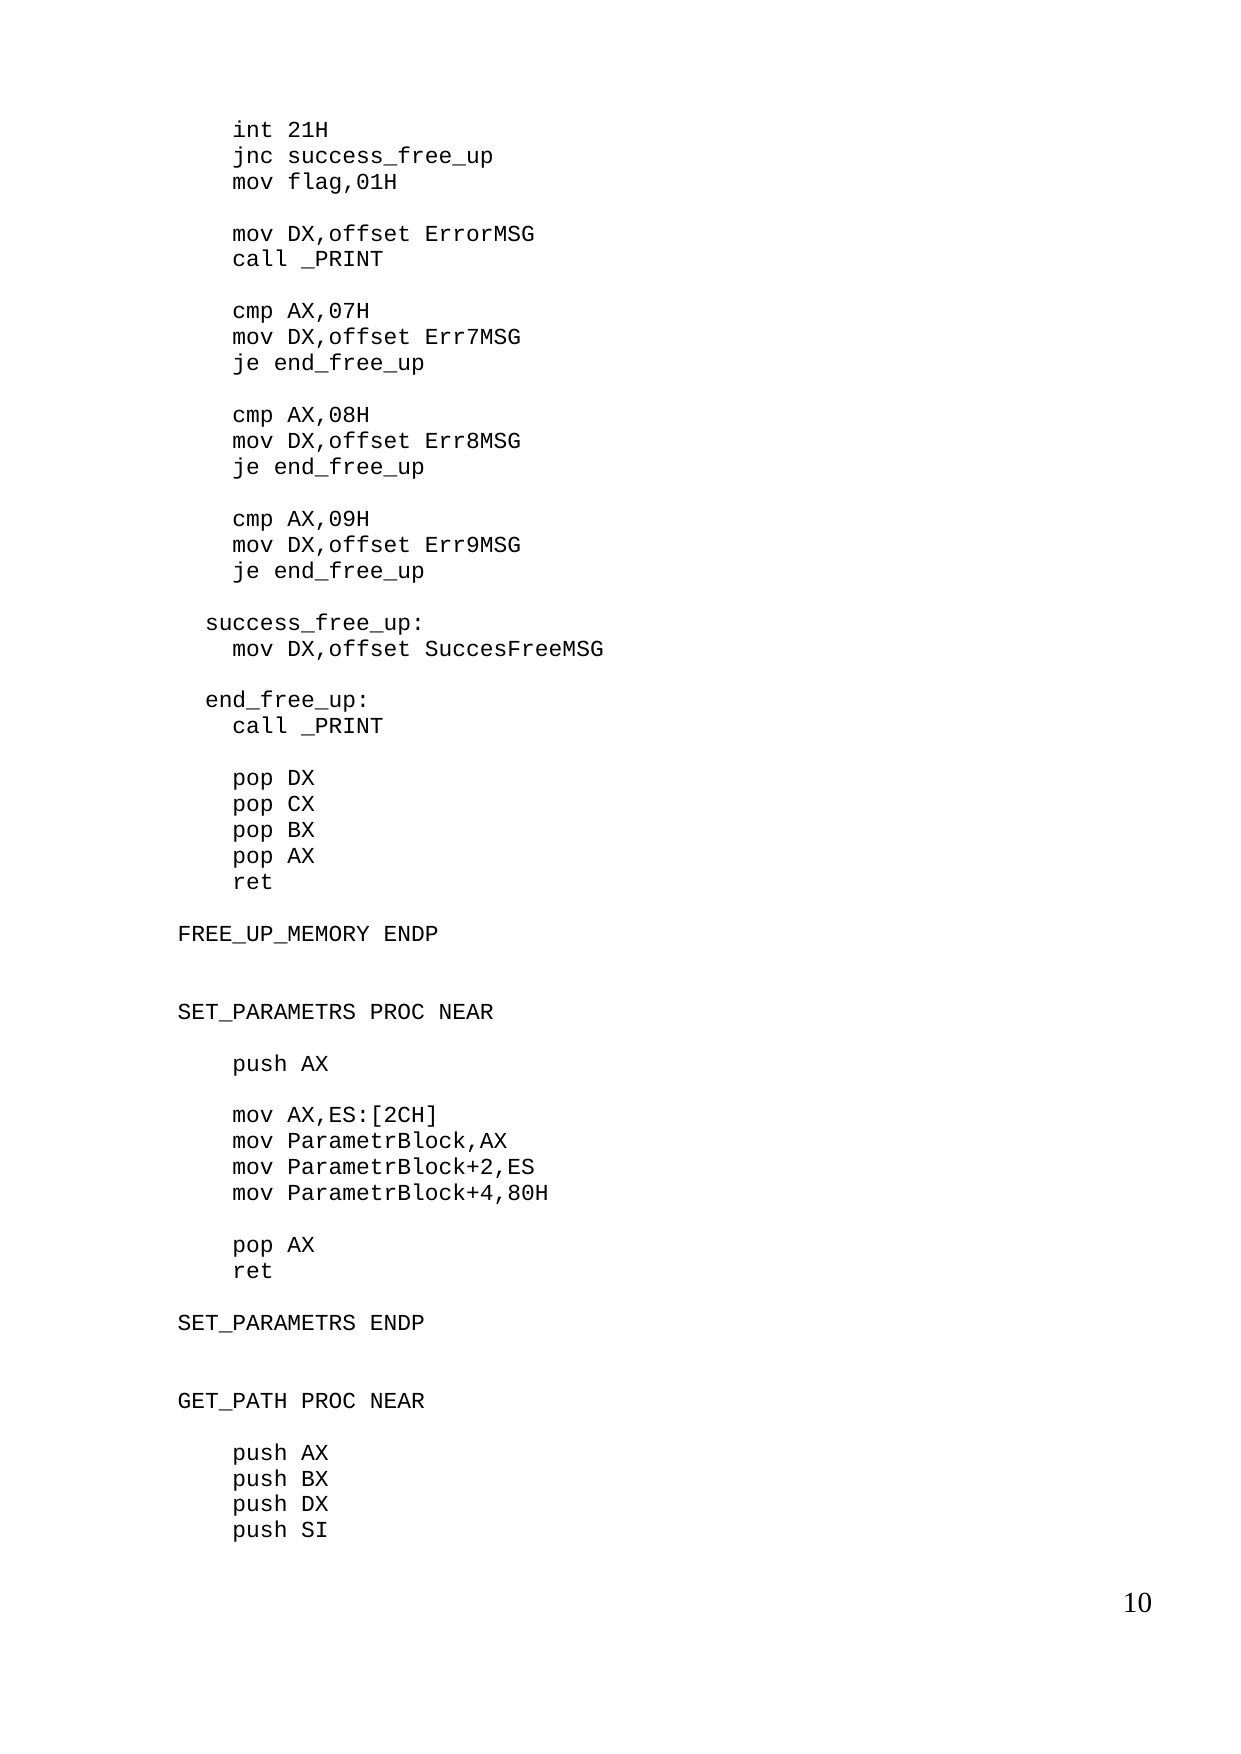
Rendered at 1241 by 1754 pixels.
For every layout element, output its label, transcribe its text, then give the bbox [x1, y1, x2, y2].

text pop CX [177, 792, 1152, 818]
text pop AX [177, 1233, 1152, 1259]
text success_free_up: [177, 611, 1152, 637]
text cmp AX,09H [177, 507, 1152, 533]
text GET_PATH PROC NEAR [177, 1389, 1152, 1415]
text je end_free_up [177, 455, 1152, 481]
text int 21H [177, 118, 1152, 144]
text mov ParametrBlock+2,ES [177, 1156, 1152, 1182]
text pop BX [177, 818, 1152, 844]
text mov DX,offset SuccesFreeMSG [177, 637, 1152, 663]
text je end_free_up [177, 352, 1152, 377]
text mov DX,offset Err8MSG [177, 429, 1152, 455]
text SET_PARAMETRS PROC NEAR [177, 1000, 1152, 1026]
text push DX [177, 1493, 1152, 1519]
text end_free_up: [177, 689, 1152, 715]
text push BX [177, 1467, 1152, 1493]
text mov DX,offset Err7MSG [177, 326, 1152, 352]
text pop AX [177, 844, 1152, 870]
text mov ParametrBlock+4,80H [177, 1182, 1152, 1207]
text je end_free_up [177, 559, 1152, 585]
text ret [177, 870, 1152, 896]
text call _PRINT [177, 248, 1152, 274]
text mov DX,offset Err9MSG [177, 533, 1152, 559]
text push SI [177, 1519, 1152, 1545]
text mov AX,ES:[2CH] [177, 1104, 1152, 1130]
text cmp AX,08H [177, 403, 1152, 429]
text SET_PARAMETRS ENDP [177, 1311, 1152, 1337]
text mov flag,01H [177, 170, 1152, 196]
text jnc success_free_up [177, 144, 1152, 170]
text push AX [177, 1441, 1152, 1467]
text mov DX,offset ErrorMSG [177, 222, 1152, 248]
text ret [177, 1259, 1152, 1285]
text push AX [177, 1052, 1152, 1078]
text cmp AX,07H [177, 300, 1152, 326]
text pop DX [177, 767, 1152, 792]
text FREE_UP_MEMORY ENDP [177, 922, 1152, 948]
text call _PRINT [177, 715, 1152, 741]
text mov ParametrBlock,AX [177, 1130, 1152, 1156]
